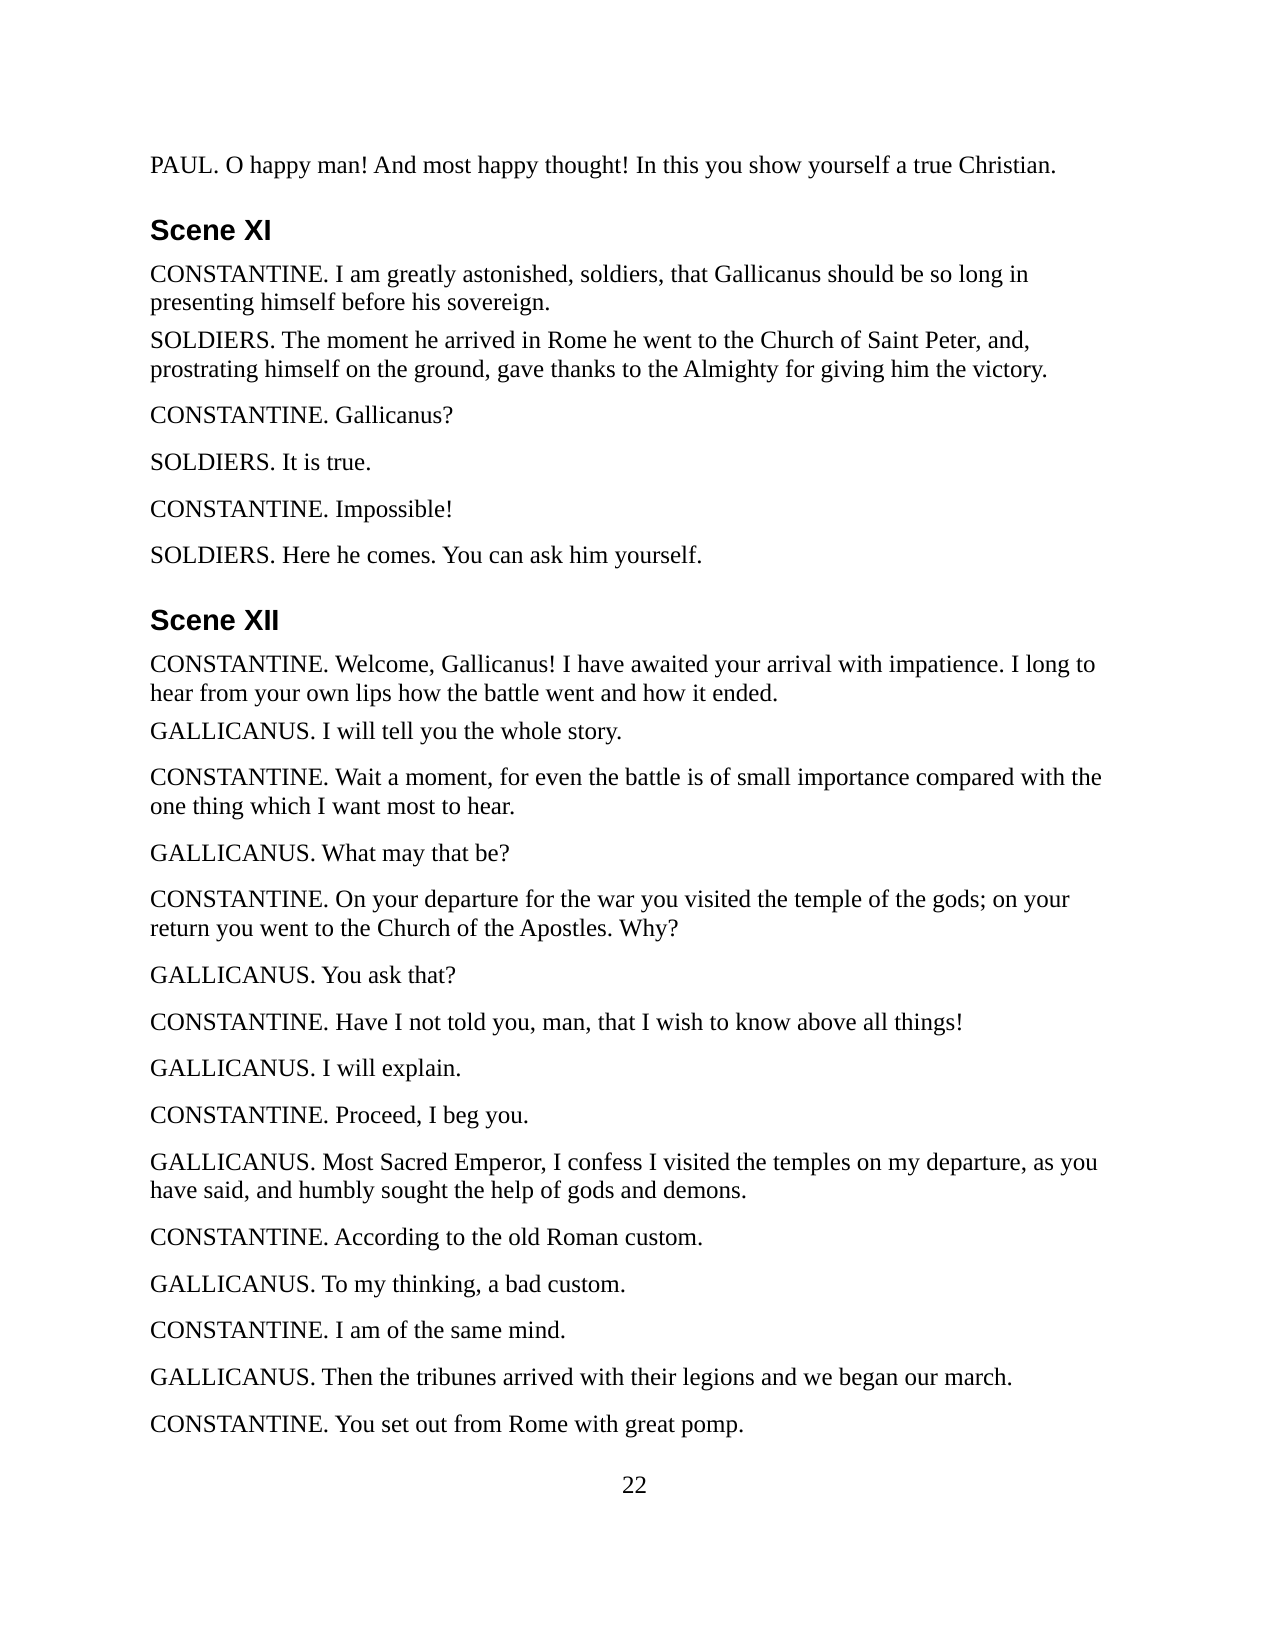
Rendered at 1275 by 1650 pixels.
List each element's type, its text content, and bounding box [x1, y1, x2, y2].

text SOLDIERS. It is true. [150, 447, 1125, 476]
text GALLICANUS. I will explain. [150, 1053, 1125, 1082]
text GALLICANUS. To my thinking, a bad custom. [150, 1269, 1125, 1297]
text CONSTANTINE. Impossible! [150, 494, 1125, 523]
text PAUL. O happy man! And most happy thought! In this you show yourself a true Christian. [150, 150, 1125, 179]
text SOLDIERS. The moment he arrived in Rome he went to the Church of Saint Peter, and, prostrating himself on the ground, gave thanks to the Almighty for giving him the victory. [150, 325, 1125, 383]
text CONSTANTINE. You set out from Rome with great pomp. [150, 1409, 1125, 1437]
text CONSTANTINE. Welcome, Gallicanus! I have awaited your arrival with impatience. I long to hear from your own lips how the battle went and how it ended. [150, 649, 1125, 707]
text GALLICANUS. Then the tribunes arrived with their legions and we began our march. [150, 1362, 1125, 1391]
text GALLICANUS. I will tell you the whole story. [150, 716, 1125, 744]
text GALLICANUS. You ask that? [150, 960, 1125, 989]
text CONSTANTINE. According to the old Roman custom. [150, 1222, 1125, 1251]
subtitle Scene XI [150, 213, 1125, 246]
text CONSTANTINE. Have I not told you, man, that I wish to know above all things! [150, 1007, 1125, 1035]
text GALLICANUS. What may that be? [150, 838, 1125, 867]
text CONSTANTINE. Gallicanus? [150, 401, 1125, 429]
text CONSTANTINE. Wait a moment, for even the battle is of small importance compared with the one thing which I want most to hear. [150, 762, 1125, 820]
text GALLICANUS. Most Sacred Emperor, I confess I visited the temples on my departure, as you have said, and humbly sought the help of gods and demons. [150, 1147, 1125, 1204]
subtitle Scene XII [150, 603, 1125, 637]
text CONSTANTINE. Proceed, I beg you. [150, 1100, 1125, 1129]
text SOLDIERS. Here he comes. You can ask him yourself. [150, 541, 1125, 569]
text CONSTANTINE. I am of the same mind. [150, 1315, 1125, 1344]
text CONSTANTINE. On your departure for the war you visited the temple of the gods; on your return you went to the Church of the Apostles. Why? [150, 884, 1125, 942]
text CONSTANTINE. I am greatly astonished, soldiers, that Gallicanus should be so long in presenting himself before his sovereign. [150, 259, 1125, 316]
